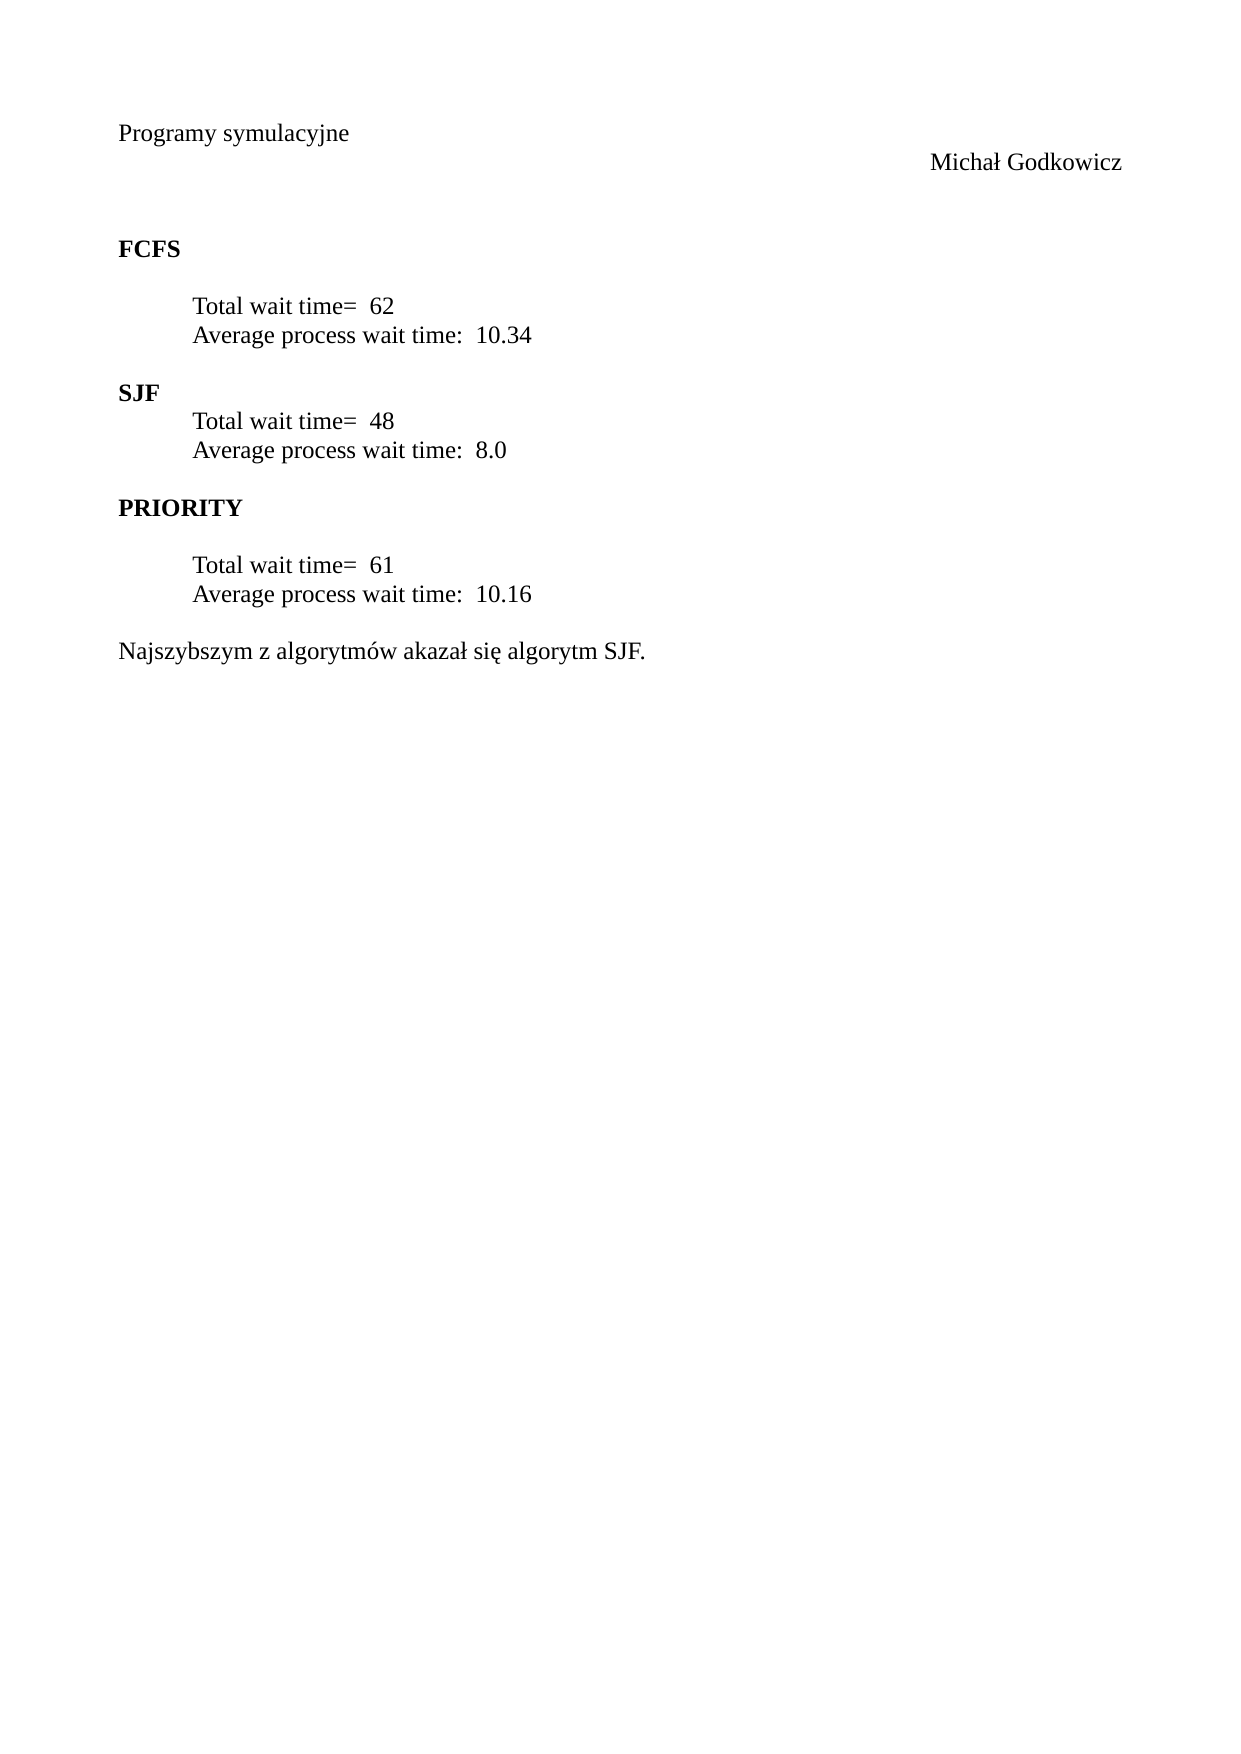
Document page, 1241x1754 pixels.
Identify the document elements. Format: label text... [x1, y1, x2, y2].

text PRIORITY [118, 493, 1122, 521]
text Average process wait time: 8.0 [118, 435, 1122, 464]
text Average process wait time: 10.16 [118, 579, 1122, 608]
text SJF [118, 378, 1122, 406]
text Najszybszym z algorytmów akazał się algorytm SJF. [118, 636, 1122, 665]
text Total wait time= 48 [118, 406, 1122, 435]
text Total wait time= 61 [118, 550, 1122, 579]
text FCFS [118, 234, 1122, 263]
text Total wait time= 62 [118, 291, 1122, 320]
text Average process wait time: 10.34 [118, 320, 1122, 349]
